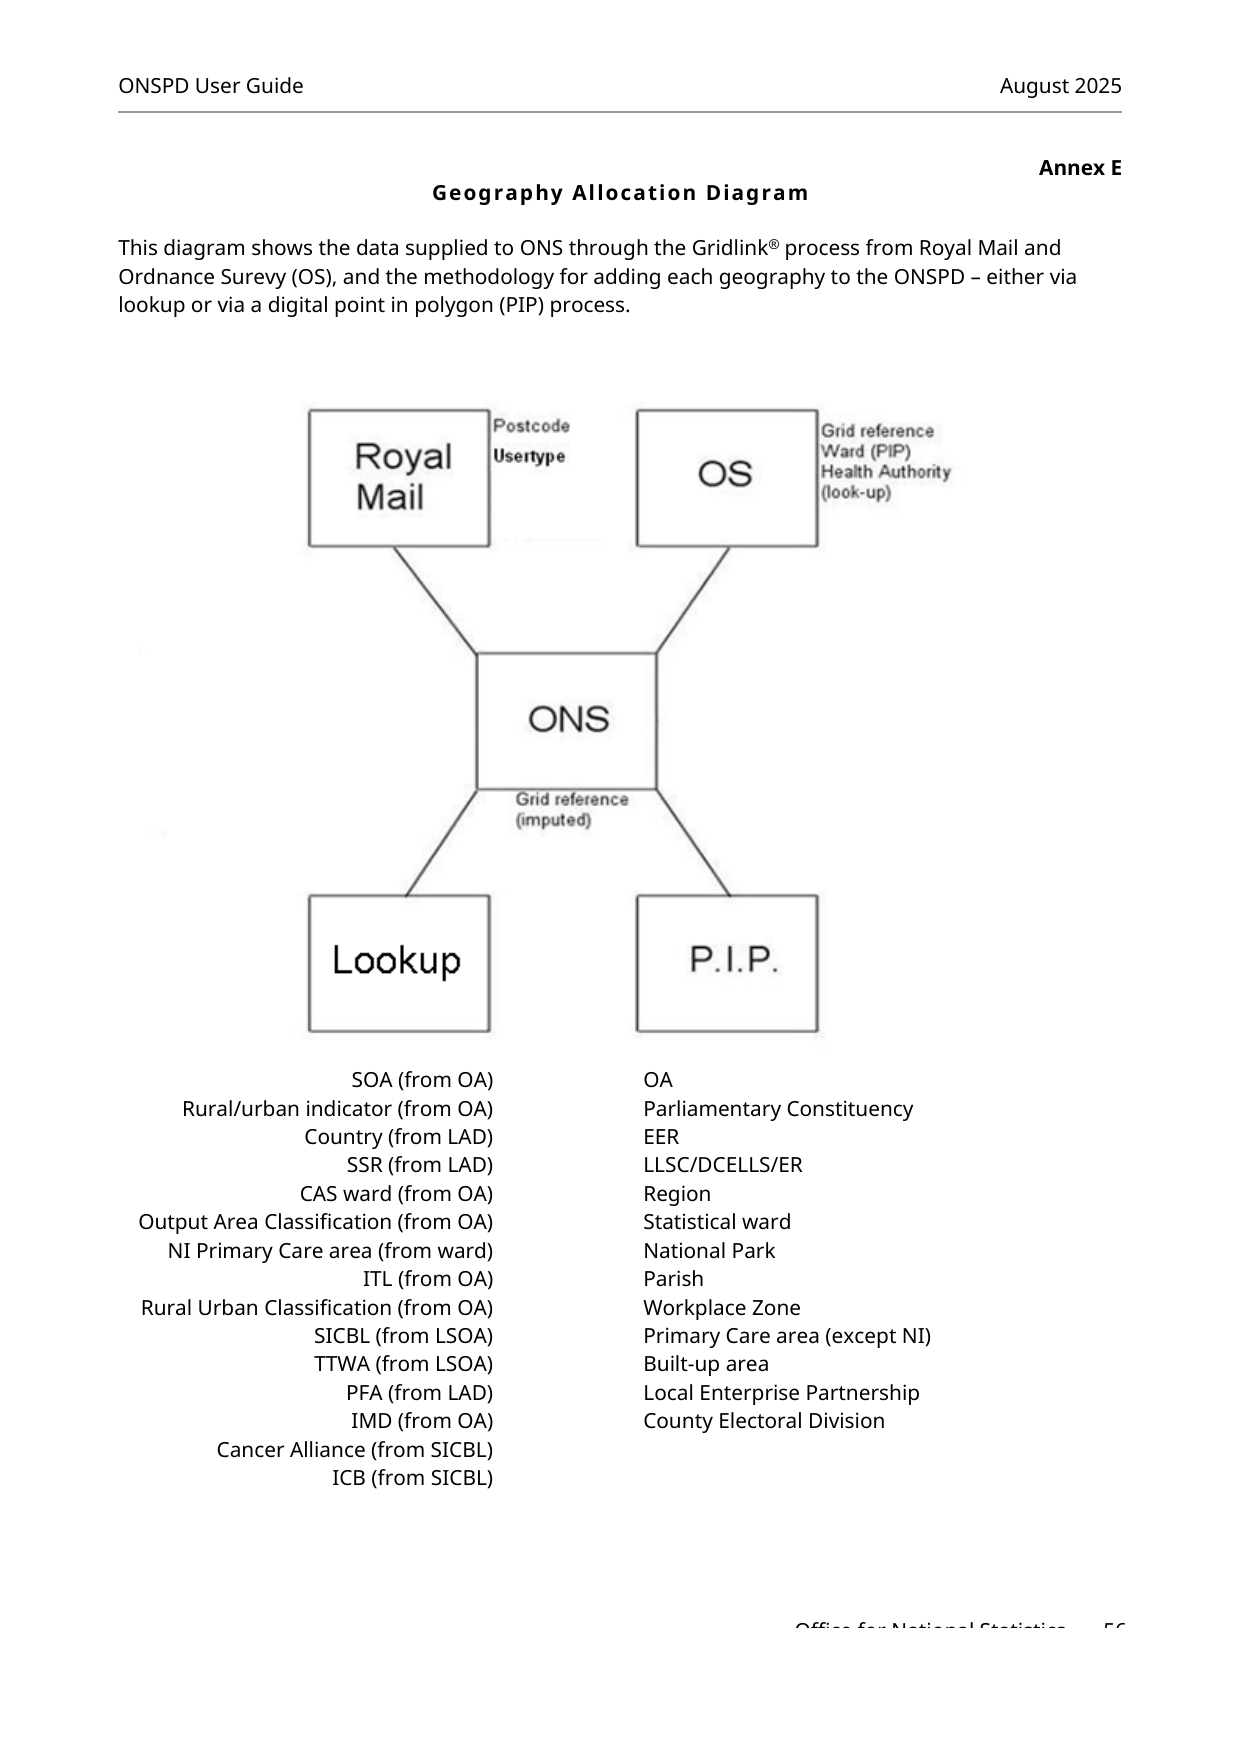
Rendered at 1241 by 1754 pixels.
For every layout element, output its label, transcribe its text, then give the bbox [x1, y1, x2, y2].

text SOA (from OA) OA [118, 1065, 1122, 1094]
text Output Area Classification (from OA) Statistical ward [118, 1207, 1122, 1236]
text NI Primary Care area (from ward) National Park [118, 1236, 1122, 1264]
text Cancer Alliance (from SICBL) [118, 1435, 1122, 1463]
text Rural Urban Classification (from OA) Workplace Zone [118, 1293, 1122, 1321]
text ICB (from SICBL) [118, 1463, 1122, 1492]
text ITL (from OA) Parish [118, 1264, 1122, 1293]
text This diagram shows the data supplied to ONS through the Gridlink process from Royal Mail and Ordnance Surevy (OS), and the methodology for adding each geography to the ONSPD – either via lookup or via a digital point in polygon (PIP) process. [118, 233, 1122, 319]
text PFA (from LAD) Local Enterprise Partnership [118, 1378, 1122, 1406]
text TTWA (from LSOA) Built-up area [118, 1349, 1122, 1378]
text CAS ward (from OA) Region [118, 1179, 1122, 1207]
text Country (from LAD) EER [118, 1122, 1122, 1151]
text SICBL (from LSOA) Primary Care area (except NI) [118, 1321, 1122, 1349]
text SSR (from LAD) LLSC/DCELLS/ER [118, 1151, 1122, 1179]
text IMD (from OA) County Electoral Division [118, 1406, 1122, 1435]
text Rural/urban indicator (from OA) Parliamentary Constituency [118, 1094, 1122, 1122]
text Annex E [118, 153, 1122, 182]
subtitle Geography Allocation Diagram [118, 182, 1122, 205]
